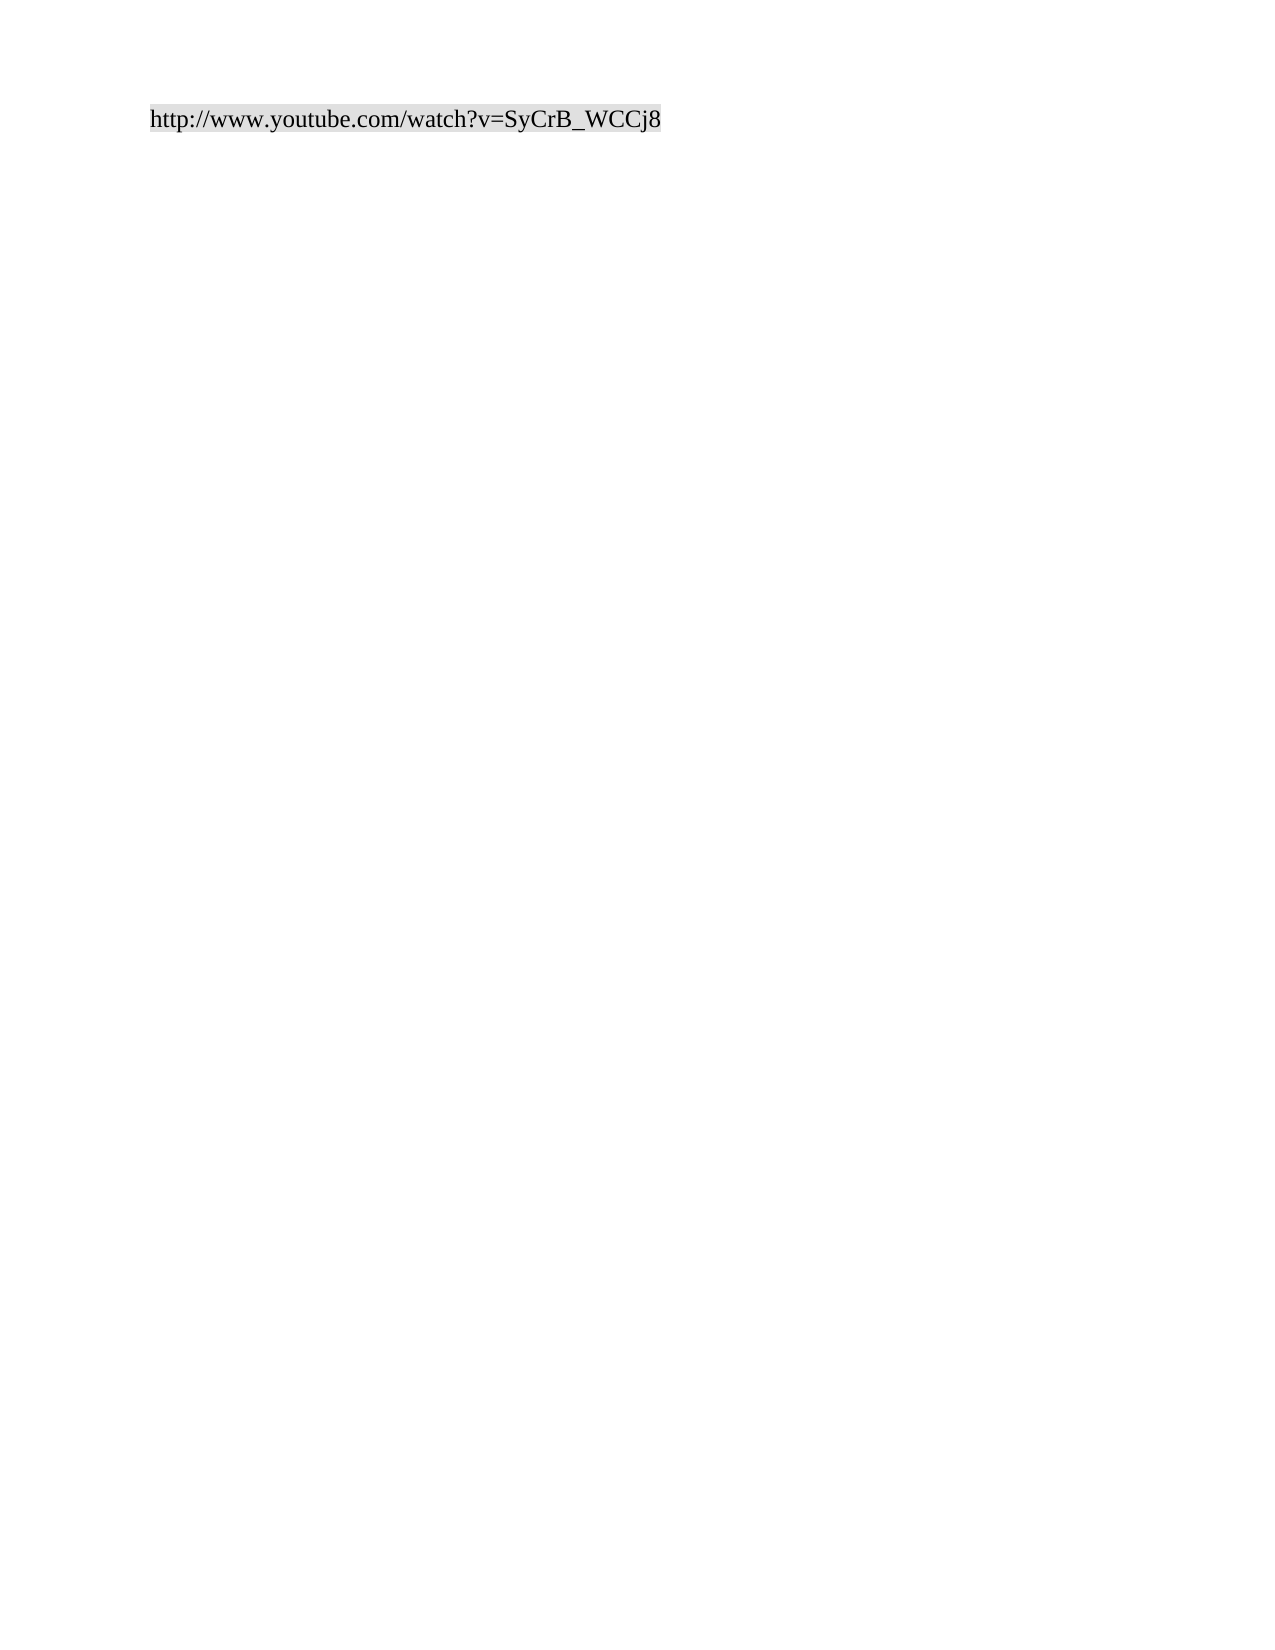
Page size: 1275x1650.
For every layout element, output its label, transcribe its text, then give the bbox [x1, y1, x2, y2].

text http://www.youtube.com/watch?v=SyCrB_WCCj8 [150, 75, 1125, 132]
